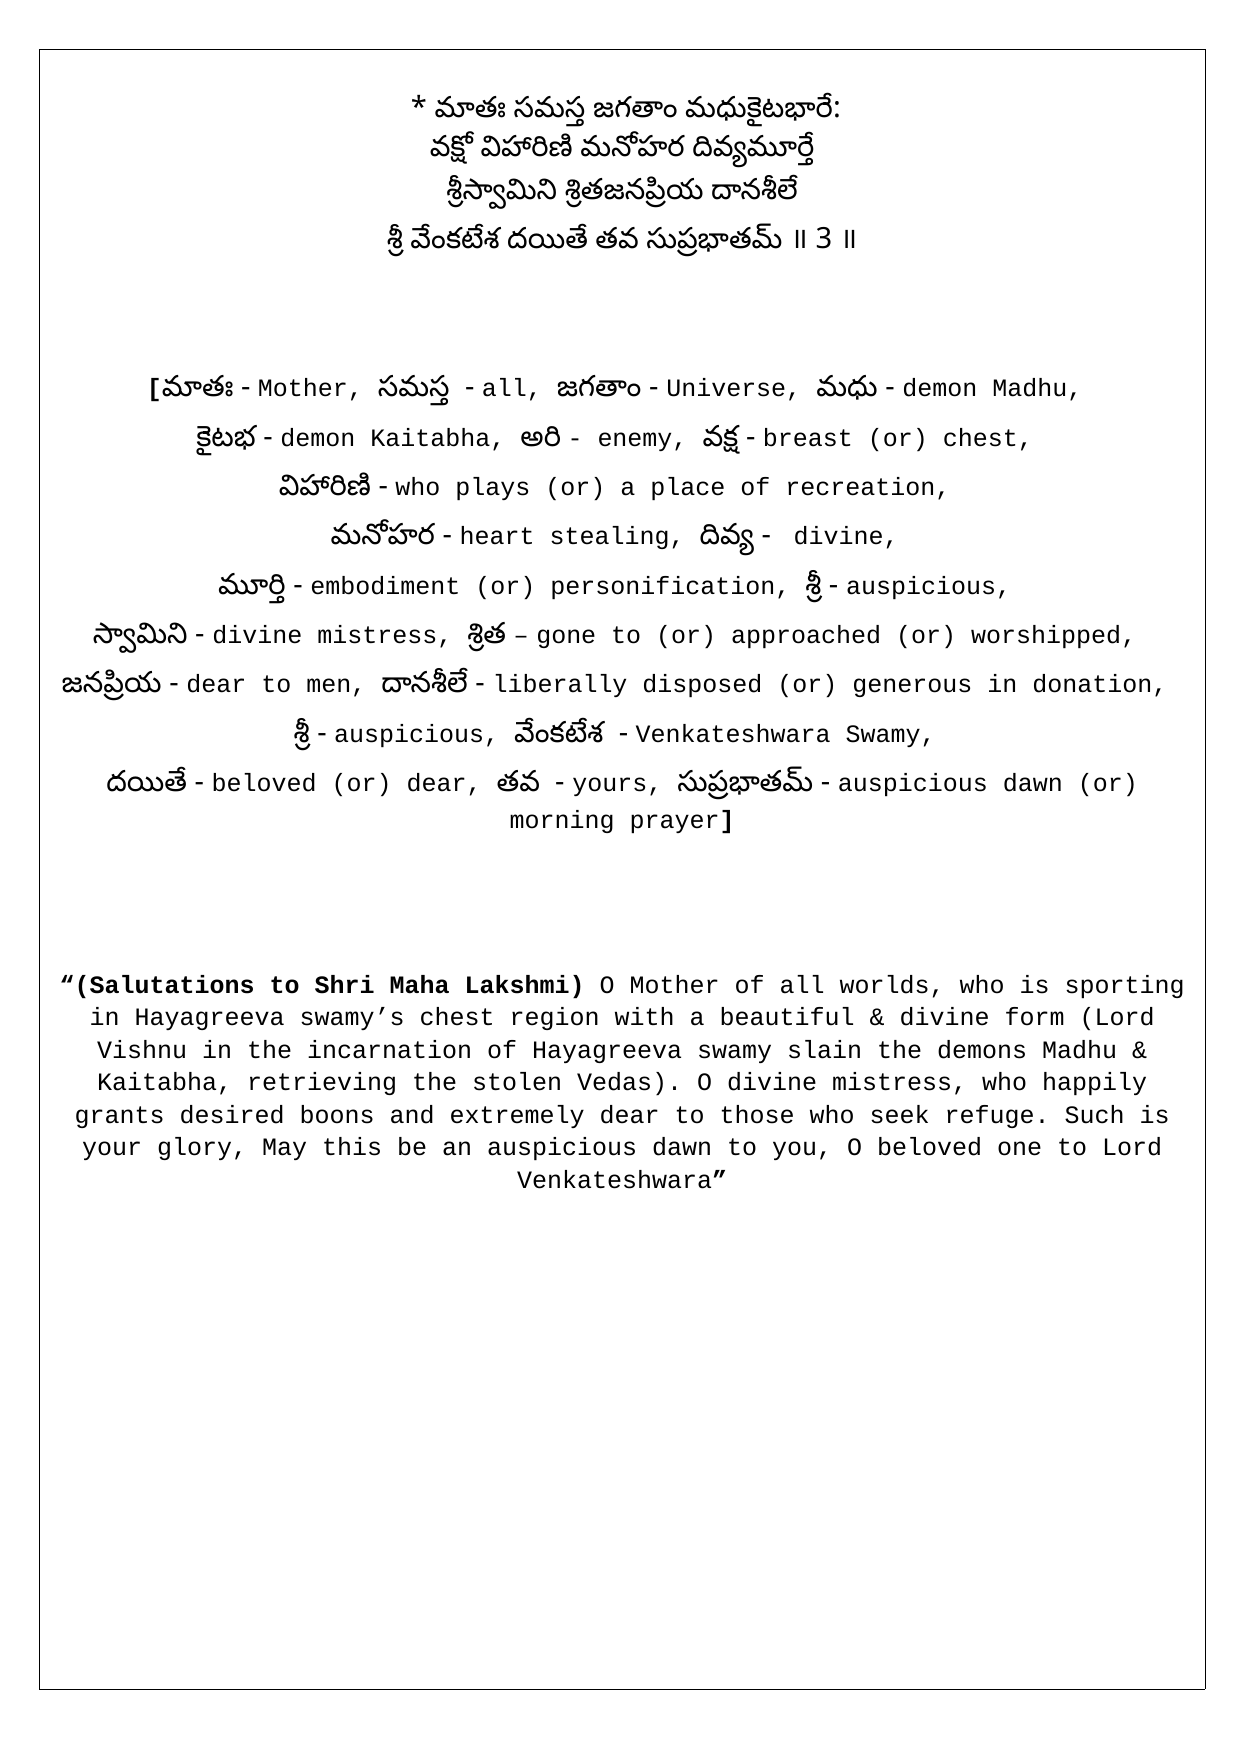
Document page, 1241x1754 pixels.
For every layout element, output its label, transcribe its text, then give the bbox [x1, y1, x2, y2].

text శ్రీ - auspicious, వేంకటేశ - Venkateshwara Swamy, [48, 711, 1196, 754]
text [మాతః - Mother, సమస్త - all, జగతాం - Universe, మధు - demon Madhu, [48, 366, 1196, 408]
text కైటభ - demon Kaitabha, అరి - enemy, వక్ష - breast (or) chest, [48, 415, 1196, 458]
text జనప్రియ - dear to men, దానశీలే - liberally disposed (or) generous in donation, [48, 662, 1196, 705]
text శ్రీ వేంకటేశ దయితే తవ సుప్రభాతమ్‌ ॥ 3 ॥ [48, 217, 1196, 260]
text విహారిణి - who plays (or) a place of recreation, [48, 464, 1196, 507]
text వక్షో విహారిణి మనోహర దివ్యమూర్తే [48, 130, 1196, 168]
text స్వామిని - divine mistress, శ్రిత – gone to (or) approached (or) worshipped, [48, 612, 1196, 655]
text శ్రీస్వామిని శ్రితజనప్రియ దానశీలే [48, 173, 1196, 211]
text మూర్తి - embodiment (or) personification, శ్రీ - auspicious, [48, 563, 1196, 606]
text మనోహర - heart stealing, దివ్య - divine, [48, 514, 1196, 557]
text దయితే - beloved (or) dear, తవ - yours, సుప్రభాతమ్‌ - auspicious dawn (or) morning prayer] [48, 761, 1196, 836]
text * మాతః సమస్త జగతాం మధుకైటభారే: [48, 87, 1196, 130]
text “(Salutations to Shri Maha Lakshmi) O Mother of all worlds, who is sporting in Hayagreeva swamy’s chest region with a beautiful & divine form (Lord Vishnu in the incarnation of Hayagreeva swamy slain the demons Madhu & Kaitabha, retrieving the stolen Vedas). O divine mistress, who happily grants desired boons and extremely dear to those who seek refuge. Such is your glory, May this be an auspicious dawn to you, O beloved one to Lord Venkateshwara” [48, 972, 1196, 1196]
